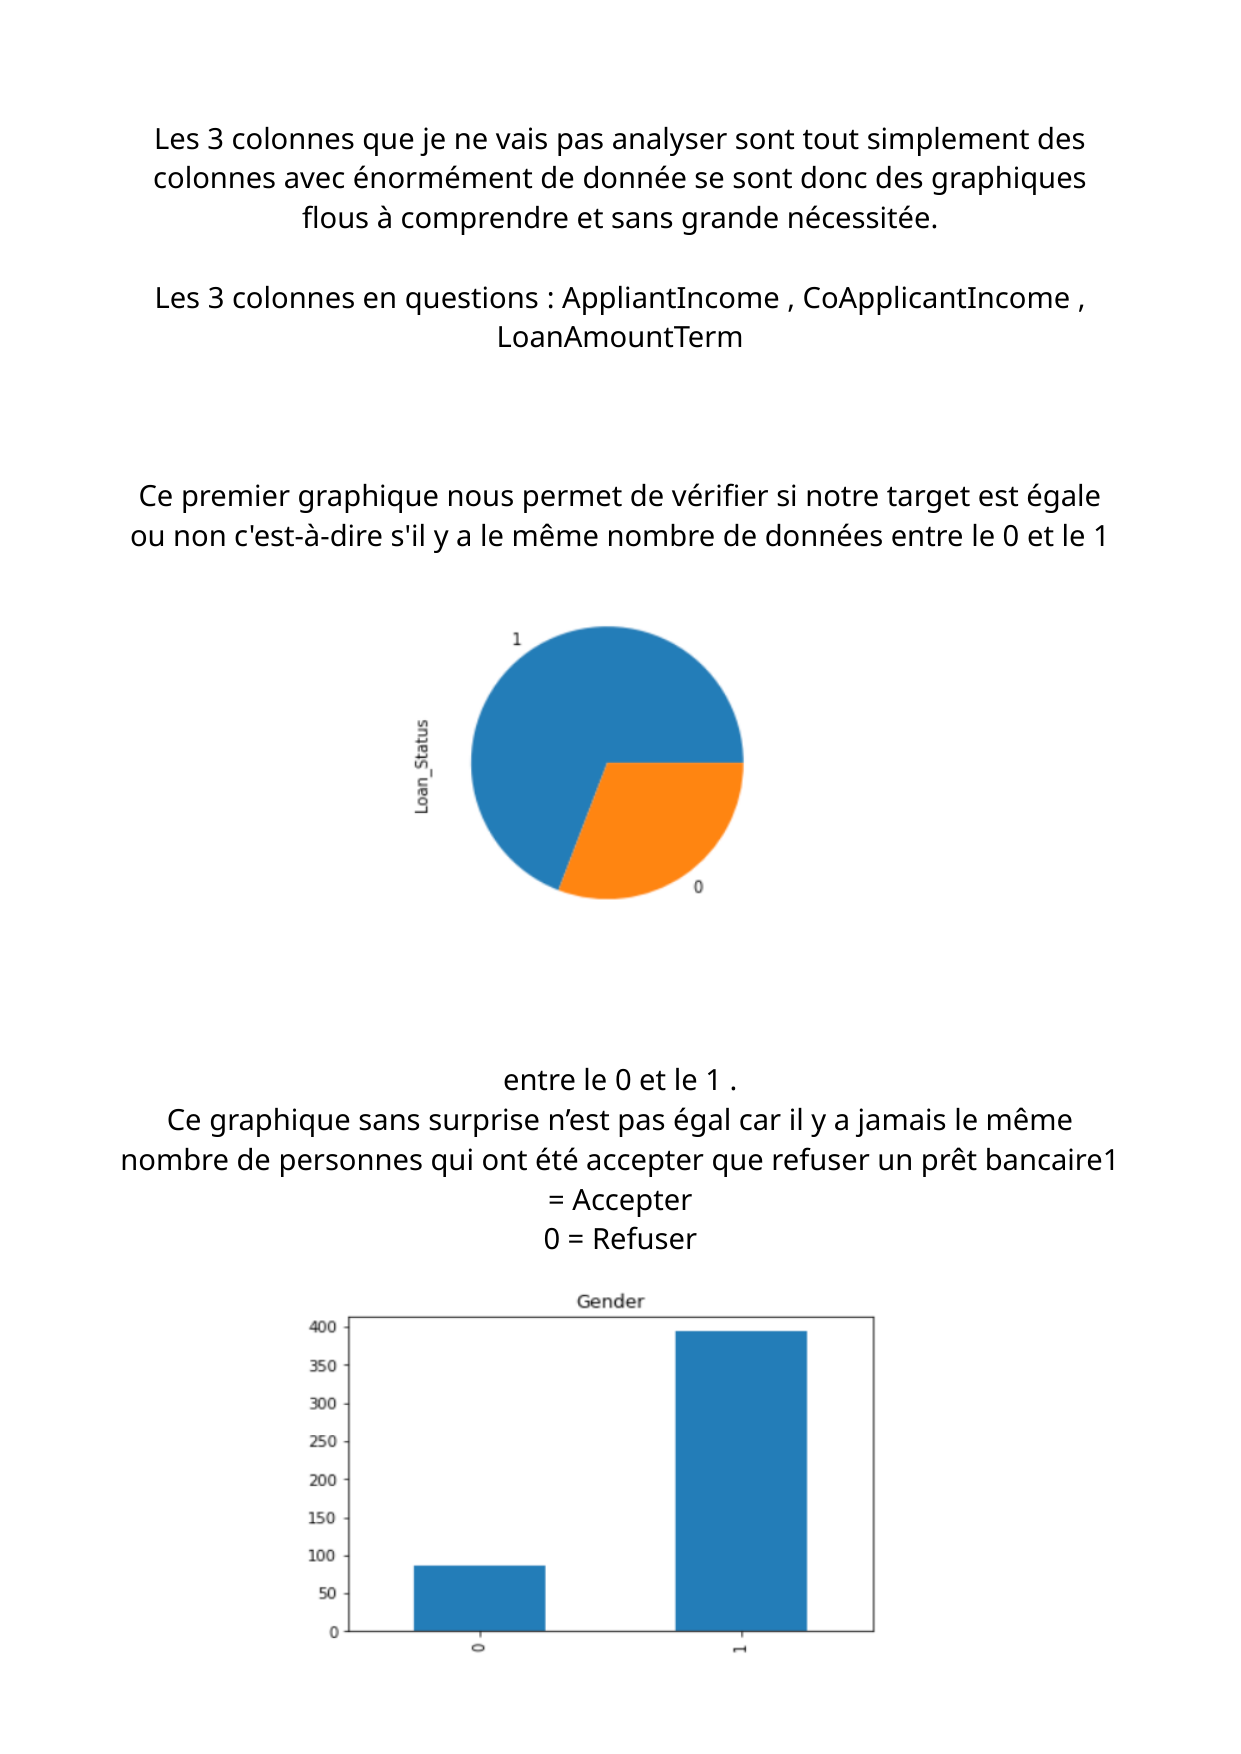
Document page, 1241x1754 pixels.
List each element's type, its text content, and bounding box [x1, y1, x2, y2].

text Ce graphique sans surprise n’est pas égal car il y a jamais le même nombre de personnes qui ont été accepter que refuser un prêt bancaire1 = Accepter [118, 1099, 1122, 1218]
text 0 = Refuser [118, 1218, 1122, 1258]
text Les 3 colonnes que je ne vais pas analyser sont tout simplement des colonnes avec énormément de donnée se sont donc des graphiques flous à comprendre et sans grande nécessitée. [118, 118, 1122, 237]
text Les 3 colonnes en questions : AppliantIncome , CoApplicantIncome , LoanAmountTerm [118, 277, 1122, 356]
text Ce premier graphique nous permet de vérifier si notre target est égale ou non c'est-à-dire s'il y a le même nombre de données entre le 0 et le 1 [118, 475, 1122, 555]
text entre le 0 et le 1 . [118, 1060, 1122, 1099]
